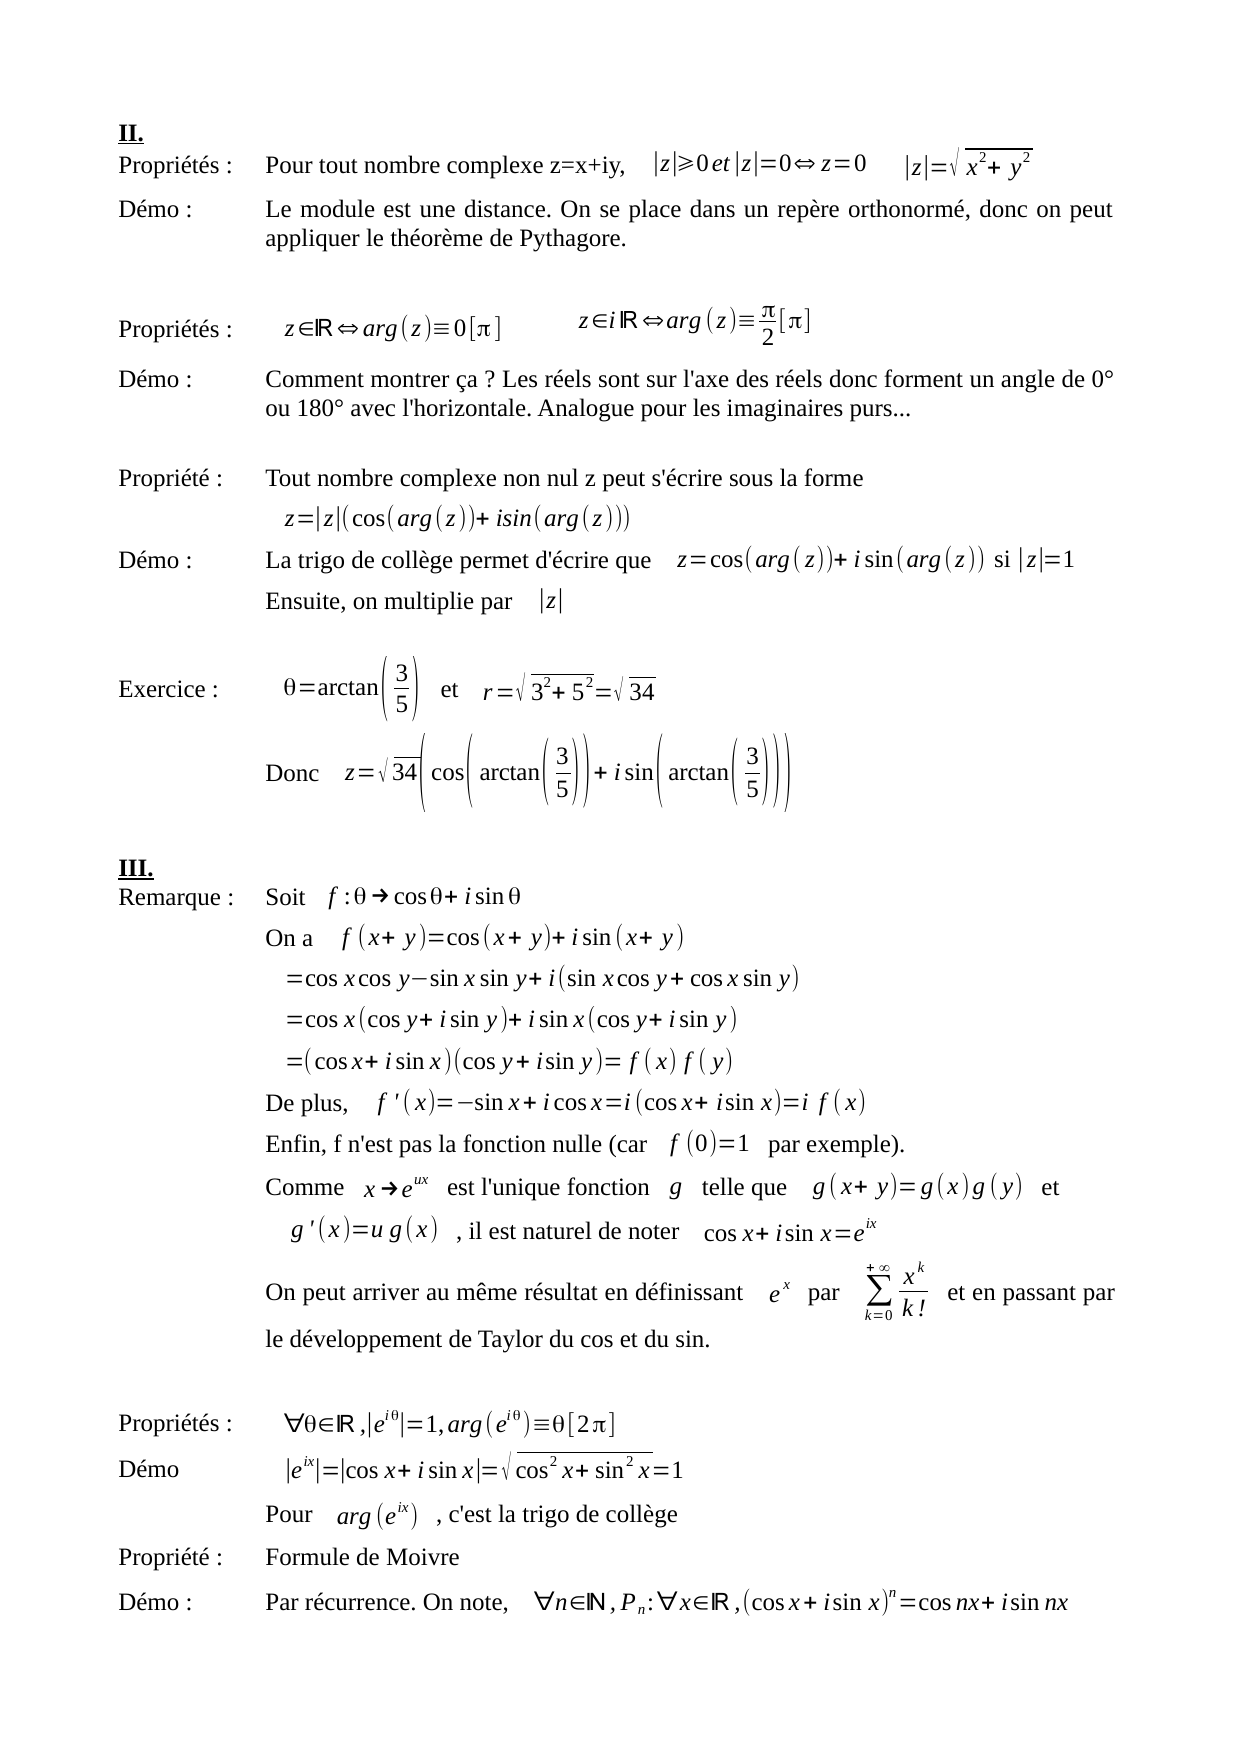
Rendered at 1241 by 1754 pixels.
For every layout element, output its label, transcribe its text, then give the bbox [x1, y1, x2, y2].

text Démo : Le module est une distance. On se place dans un repère orthonormé, donc on peut appliquer le théorème de Pythagore. [118, 194, 1122, 252]
text Propriété : Formule de Moivre [118, 1542, 1122, 1571]
text Démo : Comment montrer ça ? Les réels sont sur l'axe des réels donc forment un angle de 0° ou 180° avec l'horizontale. Analogue pour les imaginaires purs... [118, 364, 1122, 421]
text Propriétés : [118, 305, 1122, 351]
text Démo : Par récurrence. On note, [118, 1584, 1122, 1619]
text Pour , c'est la trigo de collège [118, 1498, 1122, 1530]
text Propriétés : Pour tout nombre complexe z=x+iy, [118, 147, 1122, 182]
text Démo [118, 1451, 1122, 1485]
text On a [118, 923, 1122, 952]
text Démo : La trigo de collège permet d'écrire que [118, 545, 1122, 574]
text Enfin, f n'est pas la fonction nulle (carpar exemple). [118, 1129, 1122, 1158]
text Remarque : Soit [118, 882, 1122, 911]
text On peut arriver au même résultat en définissant par et en passant par le développement de Taylor du cos et du sin. [118, 1258, 1122, 1352]
text Exercice : et [118, 656, 1122, 721]
text II. [118, 118, 1122, 147]
text Commeest l'unique fonctiontelle que et [118, 1171, 1122, 1202]
text Donc [118, 734, 1122, 812]
text III. [118, 853, 1122, 882]
text , il est naturel de noter [118, 1214, 1122, 1246]
text Propriétés : [118, 1406, 1122, 1438]
text De plus, [118, 1088, 1122, 1117]
text Propriété : Tout nombre complexe non nul z peut s'écrire sous la forme [118, 463, 1122, 491]
text Ensuite, on multiplie par [118, 586, 1122, 615]
